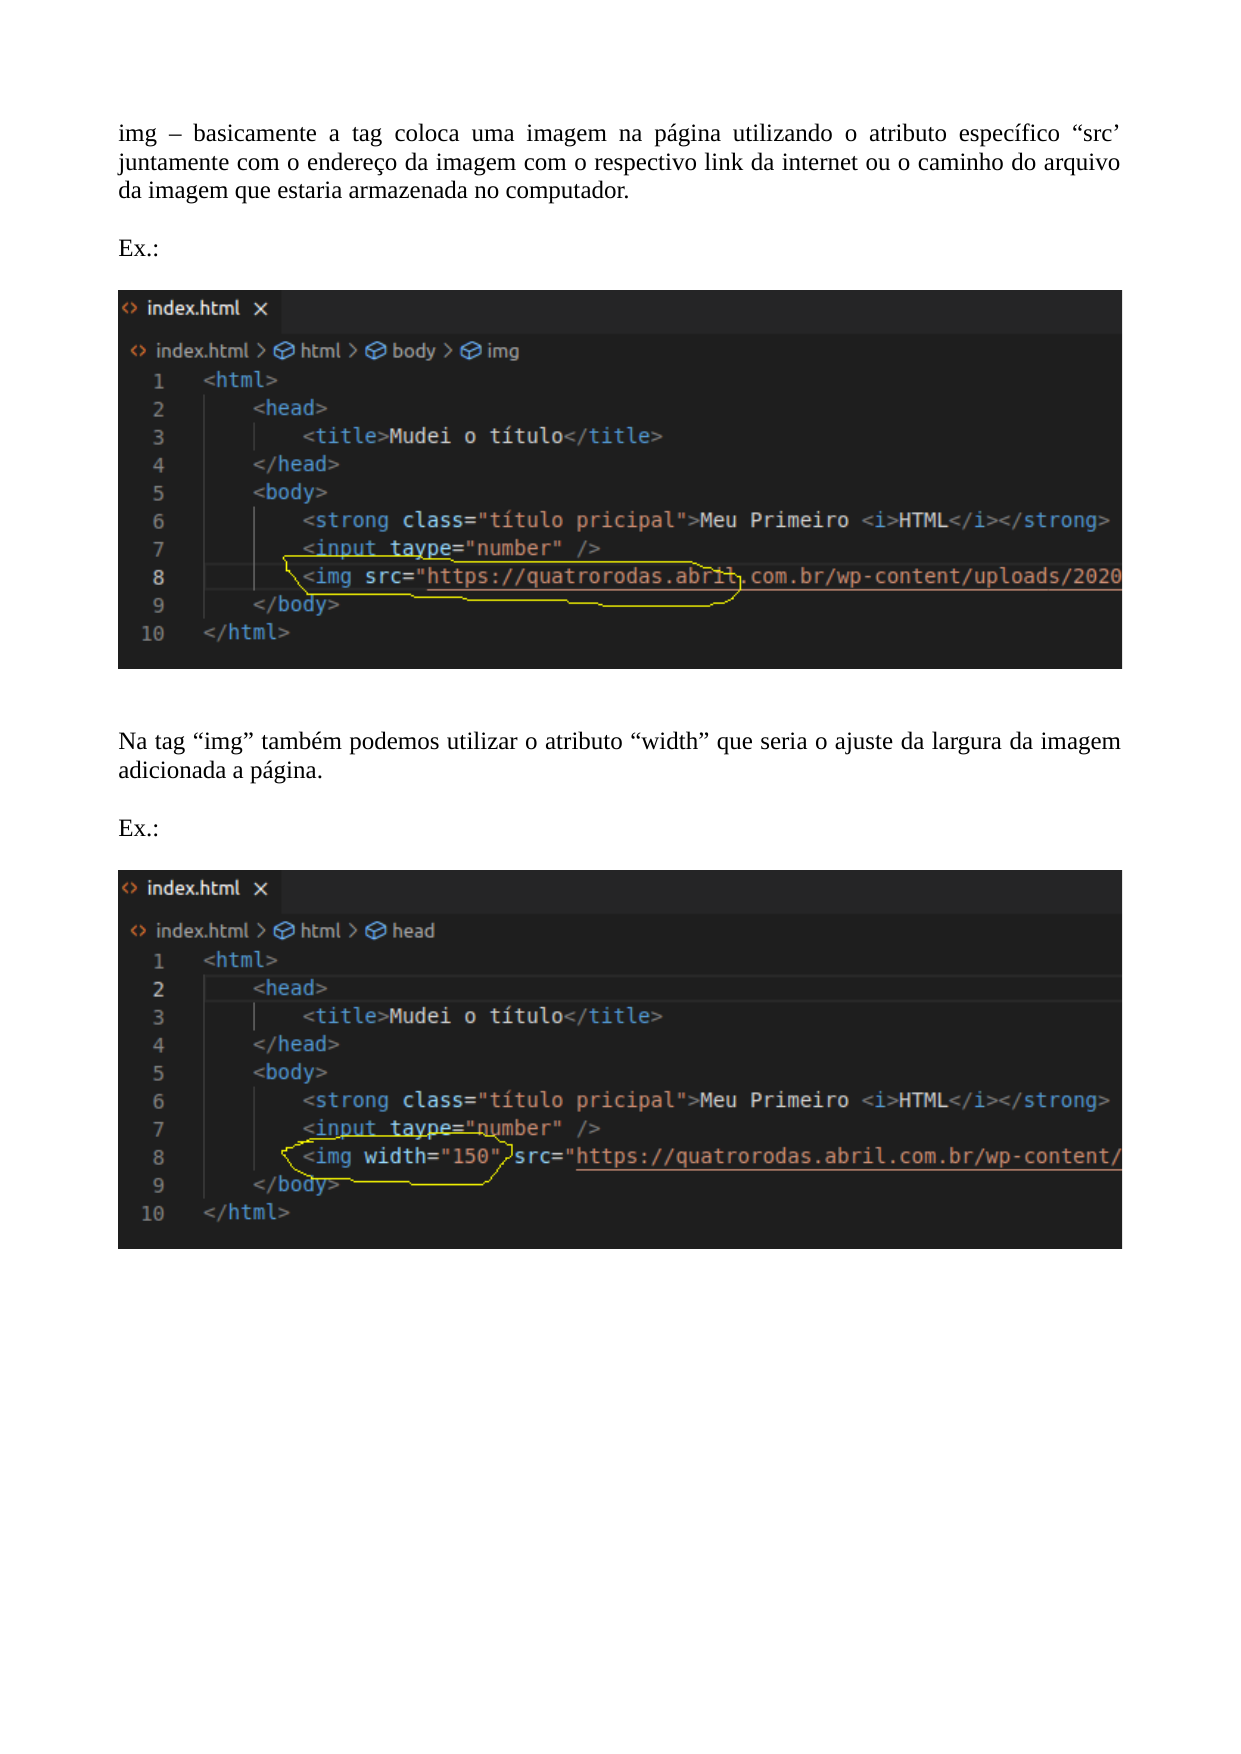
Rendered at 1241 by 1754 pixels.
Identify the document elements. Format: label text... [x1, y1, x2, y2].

text img – basicamente a tag coloca uma imagem na página utilizando o atributo específico “src’ juntamente com o endereço da imagem com o respectivo link da internet ou o caminho do arquivo da imagem que estaria armazenada no computador. [118, 118, 1122, 204]
text Na tag “img” também podemos utilizar o atributo “width” que seria o ajuste da largura da imagem adicionada a página. [118, 726, 1122, 784]
text Ex.: [118, 233, 1122, 262]
text Ex.: [118, 813, 1122, 841]
picture [118, 290, 1123, 669]
picture [118, 870, 1123, 1249]
